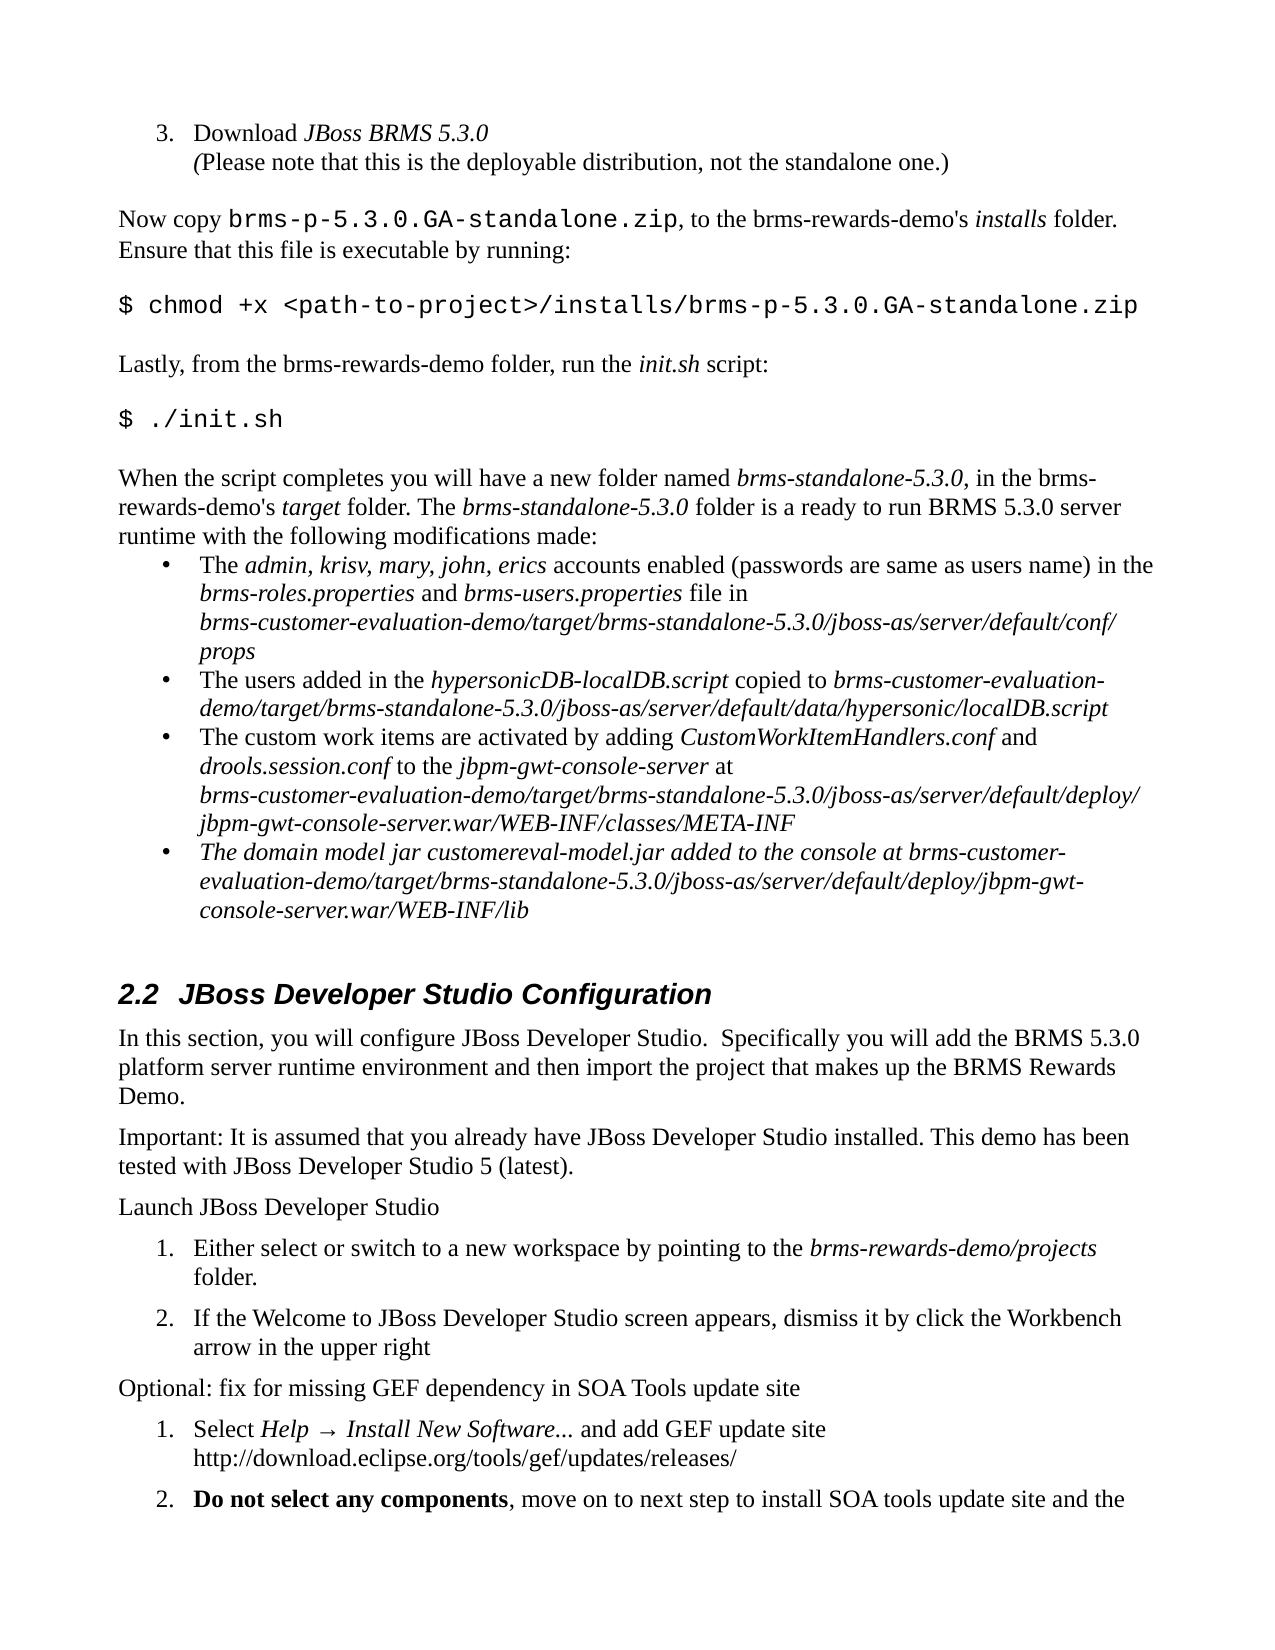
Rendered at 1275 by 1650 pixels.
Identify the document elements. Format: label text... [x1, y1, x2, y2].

list If the Welcome to JBoss Developer Studio screen appears, dismiss it by click the Workbench arrow in the upper right [156, 1303, 1157, 1361]
list Select Help → Install New Software... and add GEF update site http://download.eclipse.org/tools/gef/updates/releases/ [156, 1414, 1157, 1472]
list The admin, krisv, mary, john, erics accounts enabled (passwords are same as users name) in the brms-roles.properties and brms-users.properties file in brms-customer-evaluation-demo/target/brms-standalone-5.3.0/jboss-as/server/default/conf/props [162, 550, 1157, 665]
list The domain model jar customereval-model.jar added to the console at brms-customer-evaluation-demo/target/brms-standalone-5.3.0/jboss-as/server/default/deploy/jbpm-gwt-console-server.war/WEB-INF/lib [162, 837, 1157, 923]
list Download JBoss BRMS 5.3.0 (Please note that this is the deployable distribution, not the standalone one.) [156, 118, 1157, 176]
text Launch JBoss Developer Studio [118, 1192, 1157, 1221]
list The users added in the hypersonicDB-localDB.script copied to brms-customer-evaluation-demo/target/brms-standalone-5.3.0/jboss-as/server/default/data/hypersonic/localDB.script [162, 665, 1157, 722]
text $ chmod +x <path-to-project>/installs/brms-p-5.3.0.GA-standalone.zip [118, 293, 1157, 321]
text When the script completes you will have a new folder named brms-standalone-5.3.0, in the brms-rewards-demo's target folder. The brms-standalone-5.3.0 folder is a ready to run BRMS 5.3.0 server runtime with the following modifications made: [118, 463, 1157, 550]
text Now copy brms-p-5.3.0.GA-standalone.zip, to the brms-rewards-demo's installs folder. [118, 204, 1157, 235]
list Either select or switch to a new workspace by pointing to the brms-rewards-demo/projects folder. [156, 1233, 1157, 1291]
list Do not select any components, move on to next step to install SOA tools update site and the [156, 1484, 1157, 1513]
subtitle JBoss Developer Studio Configuration [118, 977, 1157, 1011]
text Important: It is assumed that you already have JBoss Developer Studio installed. This demo has been tested with JBoss Developer Studio 5 (latest). [118, 1122, 1157, 1179]
text Ensure that this file is executable by running: [118, 235, 1157, 264]
text In this section, you will configure JBoss Developer Studio. Specifically you will add the BRMS 5.3.0 platform server runtime environment and then import the project that makes up the BRMS Rewards Demo. [118, 1023, 1157, 1109]
text Lastly, from the brms-rewards-demo folder, run the init.sh script: [118, 349, 1157, 378]
text Optional: fix for missing GEF dependency in SOA Tools update site [118, 1373, 1157, 1402]
list The custom work items are activated by adding CustomWorkItemHandlers.conf and drools.session.conf to the jbpm-gwt-console-server at brms-customer-evaluation-demo/target/brms-standalone-5.3.0/jboss-as/server/default/deploy/jbpm-gwt-console-server.war/WEB-INF/classes/META-INF [162, 722, 1157, 837]
text $ ./init.sh [118, 407, 1157, 435]
